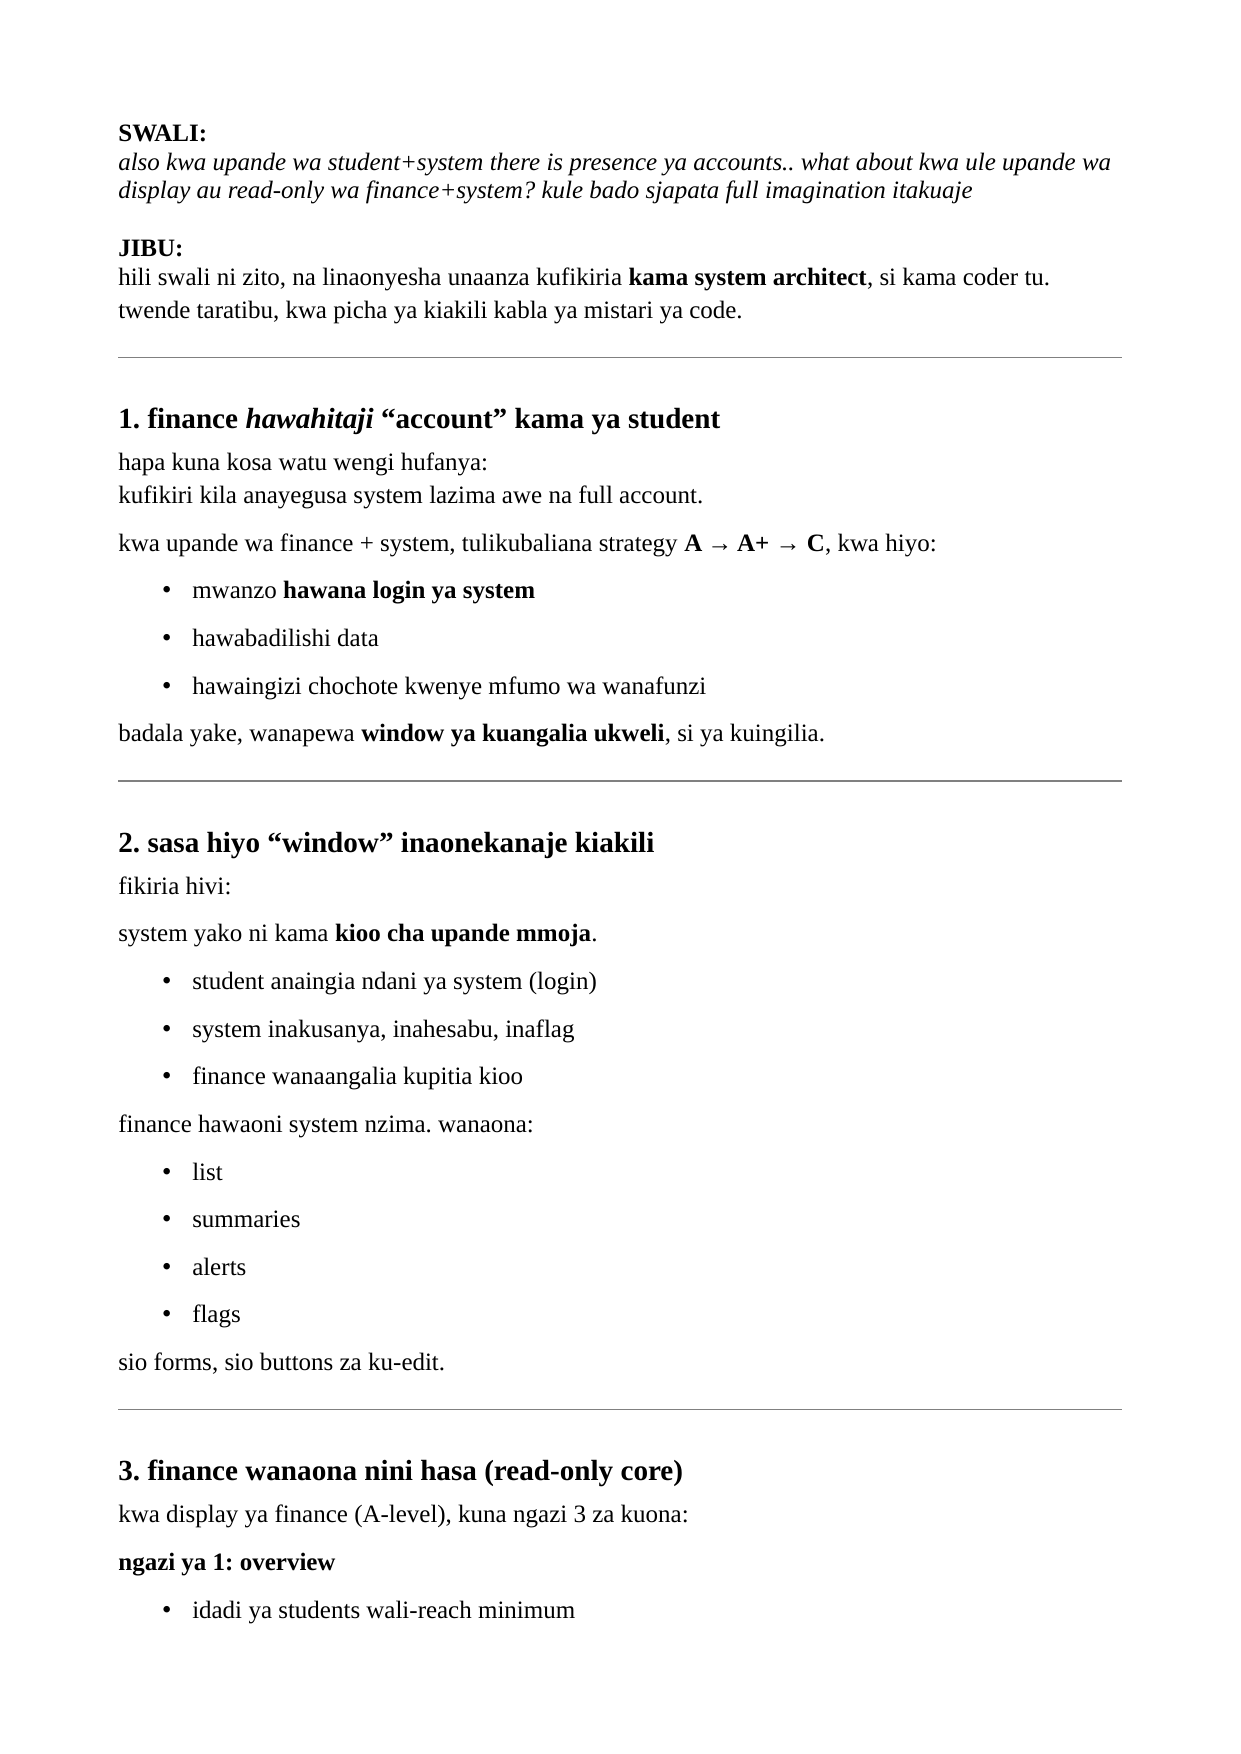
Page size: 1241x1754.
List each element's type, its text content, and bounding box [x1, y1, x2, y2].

list finance wanaangalia kupitia kioo [162, 1061, 1122, 1090]
text finance hawaoni system nzima. wanaona: [118, 1109, 1122, 1138]
text sio forms, sio buttons za ku-edit. [118, 1347, 1122, 1376]
list hawabadilishi data [162, 623, 1122, 652]
list system inakusanya, inahesabu, inaflag [162, 1014, 1122, 1042]
text also kwa upande wa student+system there is presence ya accounts.. what about kwa ule upande wa display au read-only wa finance+system? kule bado sjapata full imagination itakuaje [118, 147, 1122, 204]
list summaries [162, 1204, 1122, 1233]
text fikiria hivi: [118, 871, 1122, 900]
text SWALI: [118, 118, 1122, 147]
list list [162, 1157, 1122, 1185]
subtitle 3. finance wanaona nini hasa (read-only core) [118, 1453, 1122, 1487]
list mwanzo hawana login ya system [162, 576, 1122, 604]
text kwa display ya finance (A-level), kuna ngazi 3 za kuona: [118, 1499, 1122, 1528]
subtitle 2. sasa hiyo “window” inaonekanaje kiakili [118, 825, 1122, 858]
text hili swali ni zito, na linaonyesha unaanza kufikiria kama system architect, si kama coder tu. twende taratibu, kwa picha ya kiakili kabla ya mistari ya code. [118, 262, 1122, 324]
list idadi ya students wali-reach minimum [162, 1595, 1122, 1623]
list flags [162, 1299, 1122, 1328]
subtitle 1. finance hawahitaji “account” kama ya student [118, 401, 1122, 435]
text system yako ni kama kioo cha upande mmoja. [118, 918, 1122, 947]
text kwa upande wa finance + system, tulikubaliana strategy A → A+ → C, kwa hiyo: [118, 528, 1122, 557]
list student anaingia ndani ya system (login) [162, 966, 1122, 995]
text JIBU: [118, 233, 1122, 262]
text badala yake, wanapewa window ya kuangalia ukweli, si ya kuingilia. [118, 718, 1122, 747]
text hapa kuna kosa watu wengi hufanya: kufikiri kila anayegusa system lazima awe na full account. [118, 447, 1122, 509]
list hawaingizi chochote kwenye mfumo wa wanafunzi [162, 671, 1122, 699]
text ngazi ya 1: overview [118, 1547, 1122, 1576]
list alerts [162, 1252, 1122, 1281]
